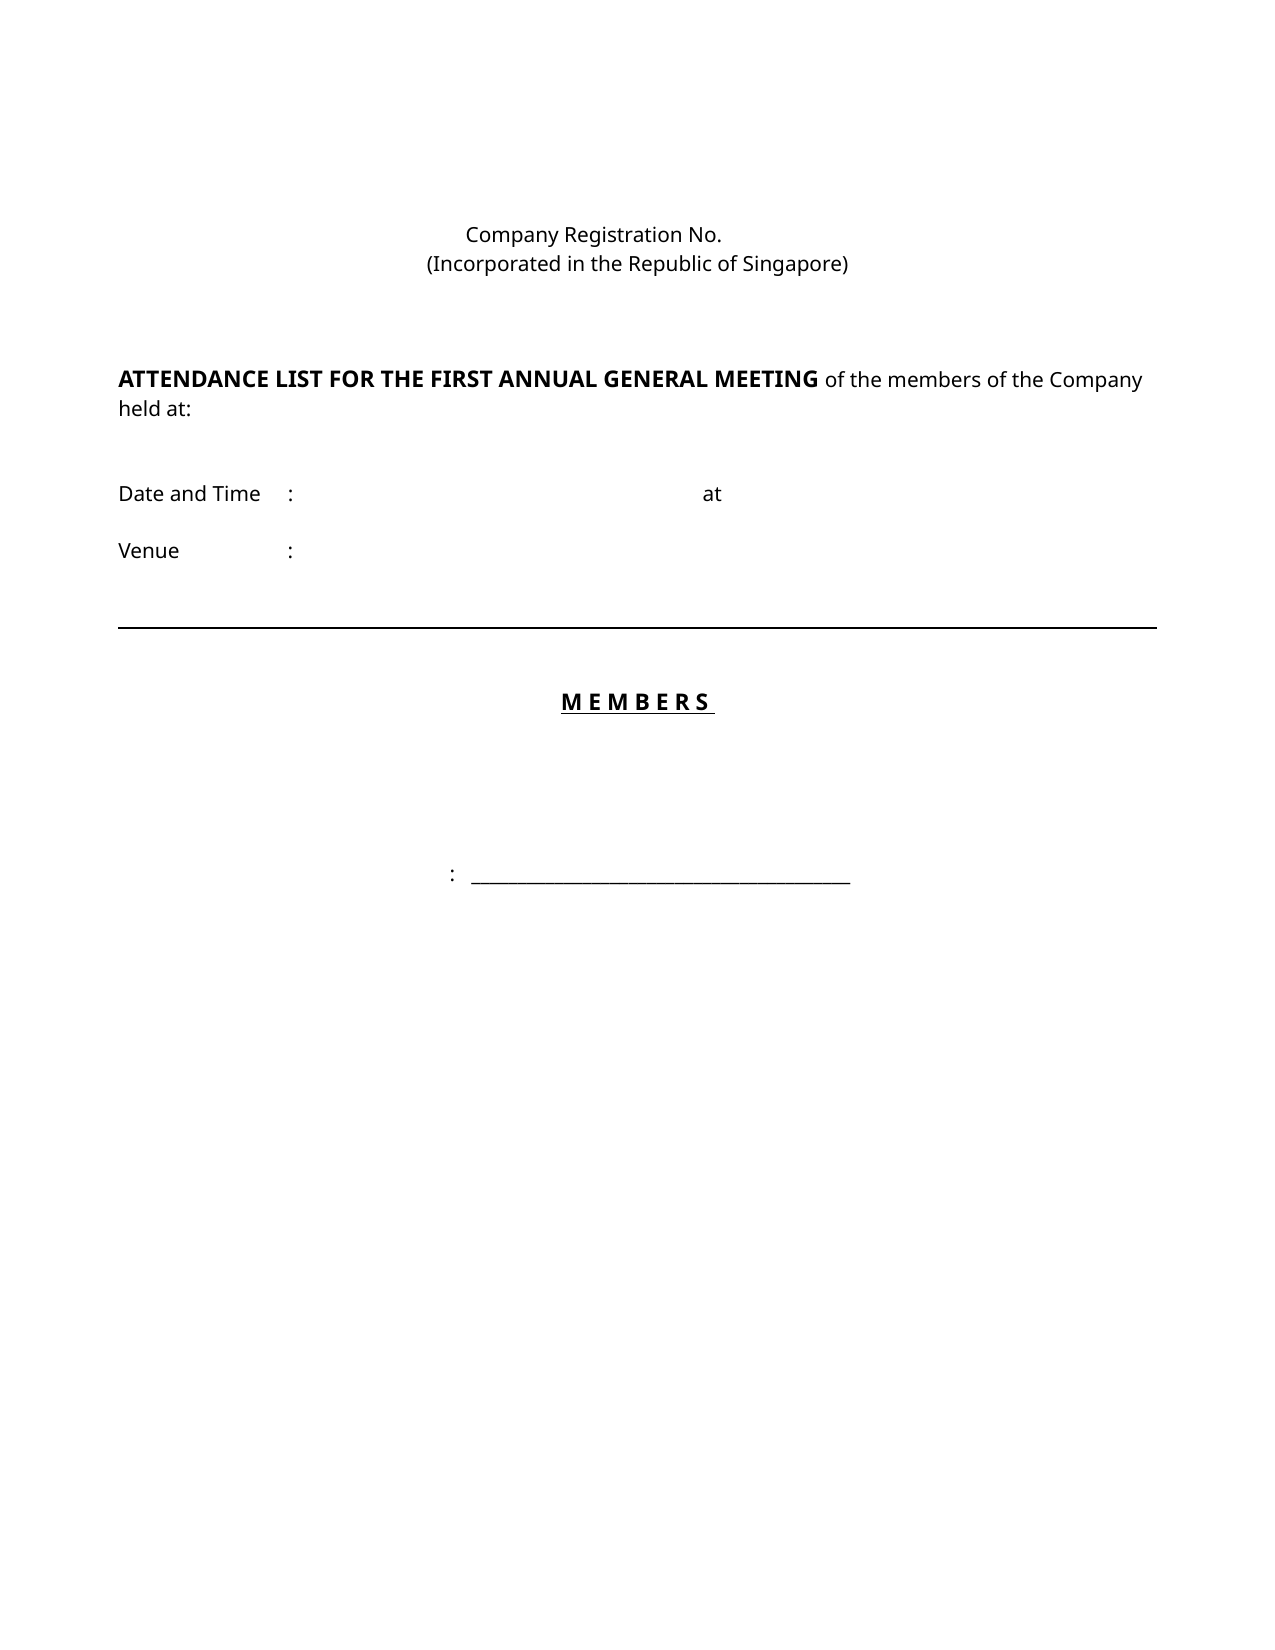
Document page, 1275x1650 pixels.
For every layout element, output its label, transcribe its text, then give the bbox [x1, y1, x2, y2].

text <line['name']> : _________________________________________ [118, 859, 1157, 888]
text Date and Time : <get_datenow()> at <get_timenow_12h()> [118, 479, 1157, 508]
text (Incorporated in the Republic of Singapore) [118, 249, 1157, 277]
text ATTENDANCE LIST FOR THE FIRST ANNUAL GENERAL MEETING of the members of the Company held at: [118, 363, 1157, 422]
text Company Registration No. <o.uen> [118, 220, 1157, 249]
text M E M B E R S [118, 686, 1157, 717]
text </for> [118, 888, 1157, 916]
text <o.name> [118, 175, 1157, 220]
text <for each="line in get_1directorin1line(o.id)"> [118, 746, 1157, 774]
text Venue : <get_partner_full_address(o.id)> [118, 536, 1157, 564]
